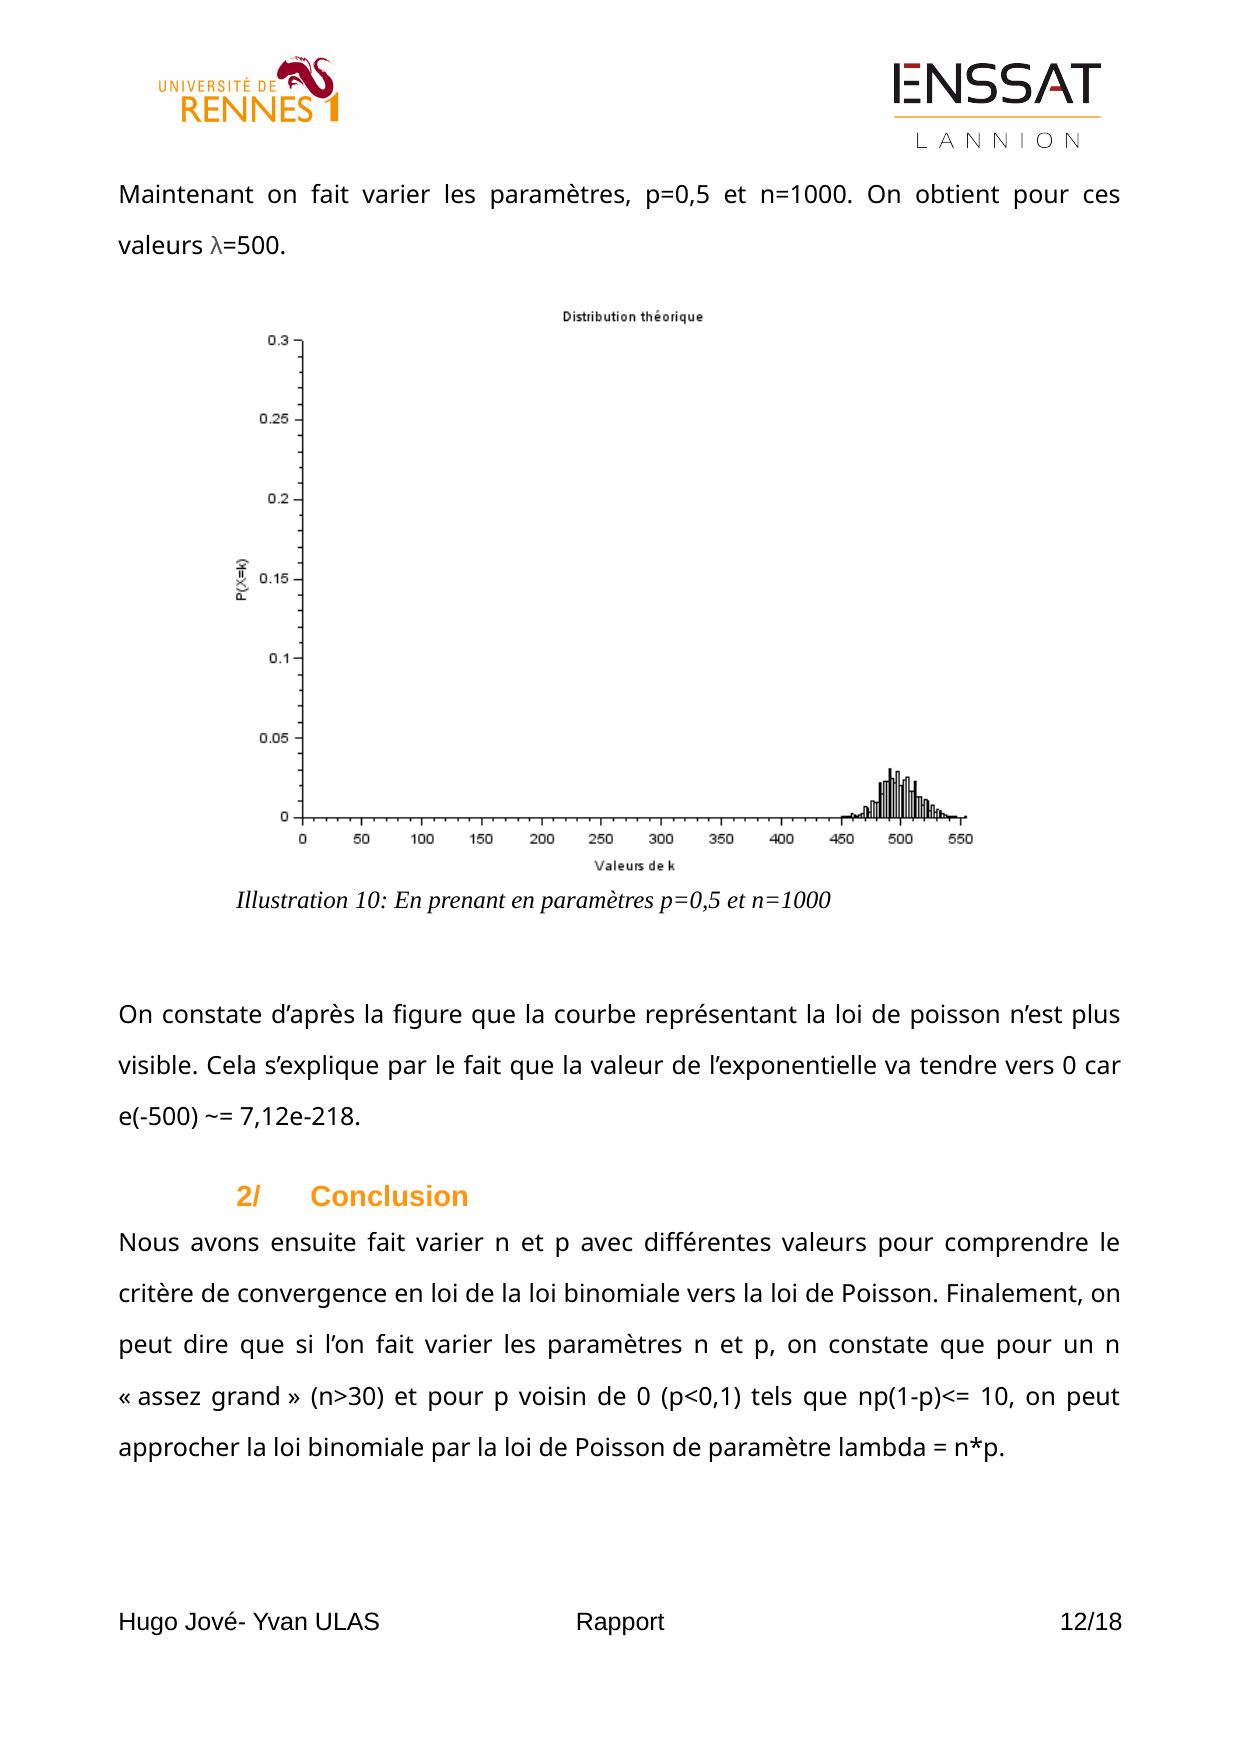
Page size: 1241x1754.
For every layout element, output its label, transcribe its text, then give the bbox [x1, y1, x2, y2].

subtitle Conclusion [236, 1179, 1122, 1213]
picture [894, 63, 1101, 148]
text On constate d’après la figure que la courbe représentant la loi de poisson n’est plus visible. Cela s’explique par le fait que la valeur de l’exponentielle va tendre vers 0 car e(-500) ~= 7,12e-218. [118, 997, 1122, 1133]
picture [133, 29, 363, 148]
text Illustration 10: En prenant en paramètres p=0,5 et n=1000 [236, 886, 1004, 914]
text Maintenant on fait varier les paramètres, p=0,5 et n=1000. On obtient pour ces valeurs λ=500. [118, 176, 1122, 261]
picture [235, 293, 1005, 886]
text Nous avons ensuite fait varier n et p avec différentes valeurs pour comprendre le critère de convergence en loi de la loi binomiale vers la loi de Poisson. Finalement, on peut dire que si l’on fait varier les paramètres n et p, on constate que pour un n « assez grand » (n>30) et pour p voisin de 0 (p<0,1) tels que np(1-p)<= 10, on peut approcher la loi binomiale par la loi de Poisson de paramètre lambda = n*p. [118, 1225, 1122, 1463]
